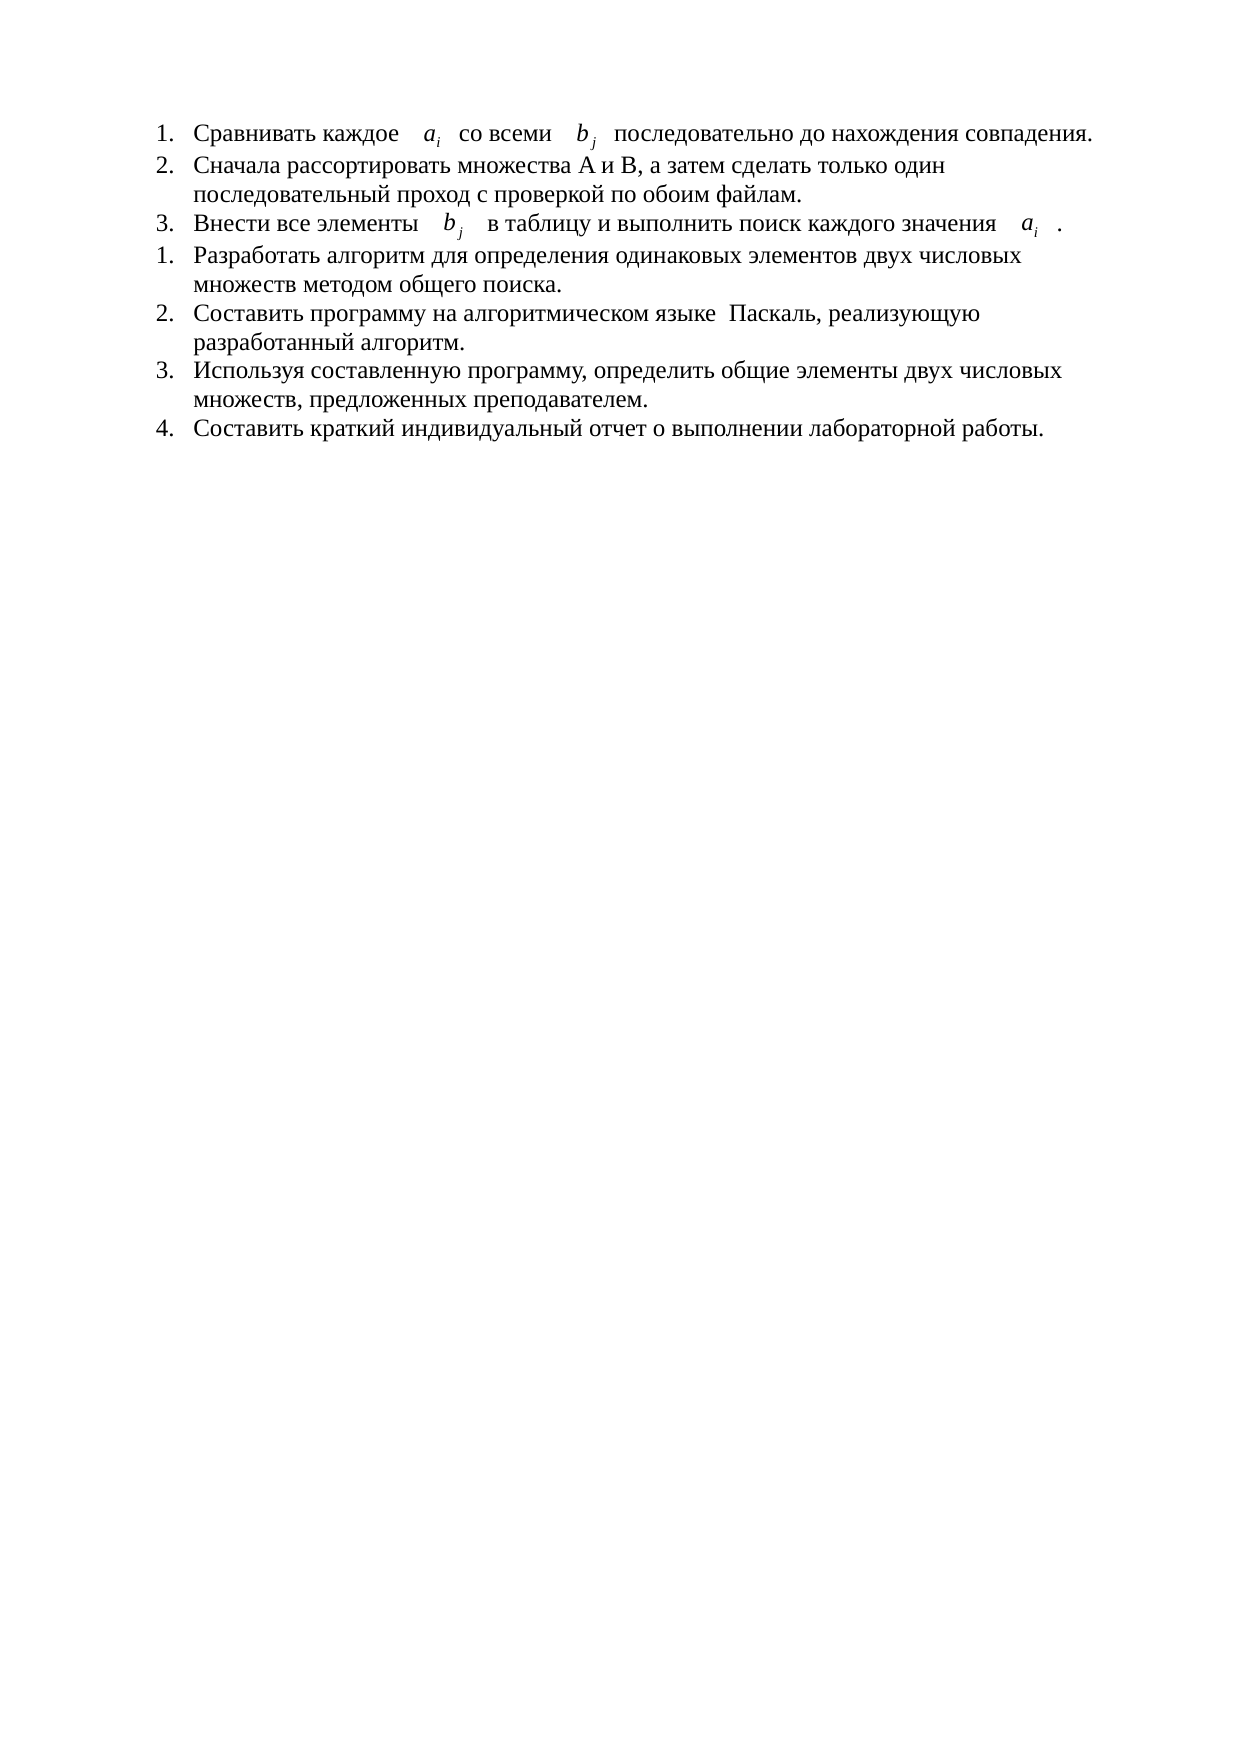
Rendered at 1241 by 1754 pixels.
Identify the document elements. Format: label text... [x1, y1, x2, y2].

list Внести все элементы в таблицу и выполнить поиск каждого значения . [156, 208, 1122, 240]
list Составить краткий индивидуальный отчет о выполнении лабораторной работы. [156, 413, 1122, 442]
list Сравнивать каждое со всеми последовательно до нахождения совпадения. [156, 118, 1122, 151]
list Разработать алгоритм для определения одинаковых элементов двух числовых множеств методом общего поиска. [156, 240, 1122, 298]
list Используя составленную программу, определить общие элементы двух числовых множеств, предложенных преподавателем. [156, 355, 1122, 413]
list Составить программу на алгоритмическом языке Паскаль, реализующую разработанный алгоритм. [156, 298, 1122, 355]
list Сначала рассортировать множества A и B, а затем сделать только один последовательный проход с проверкой по обоим файлам. [156, 151, 1122, 208]
